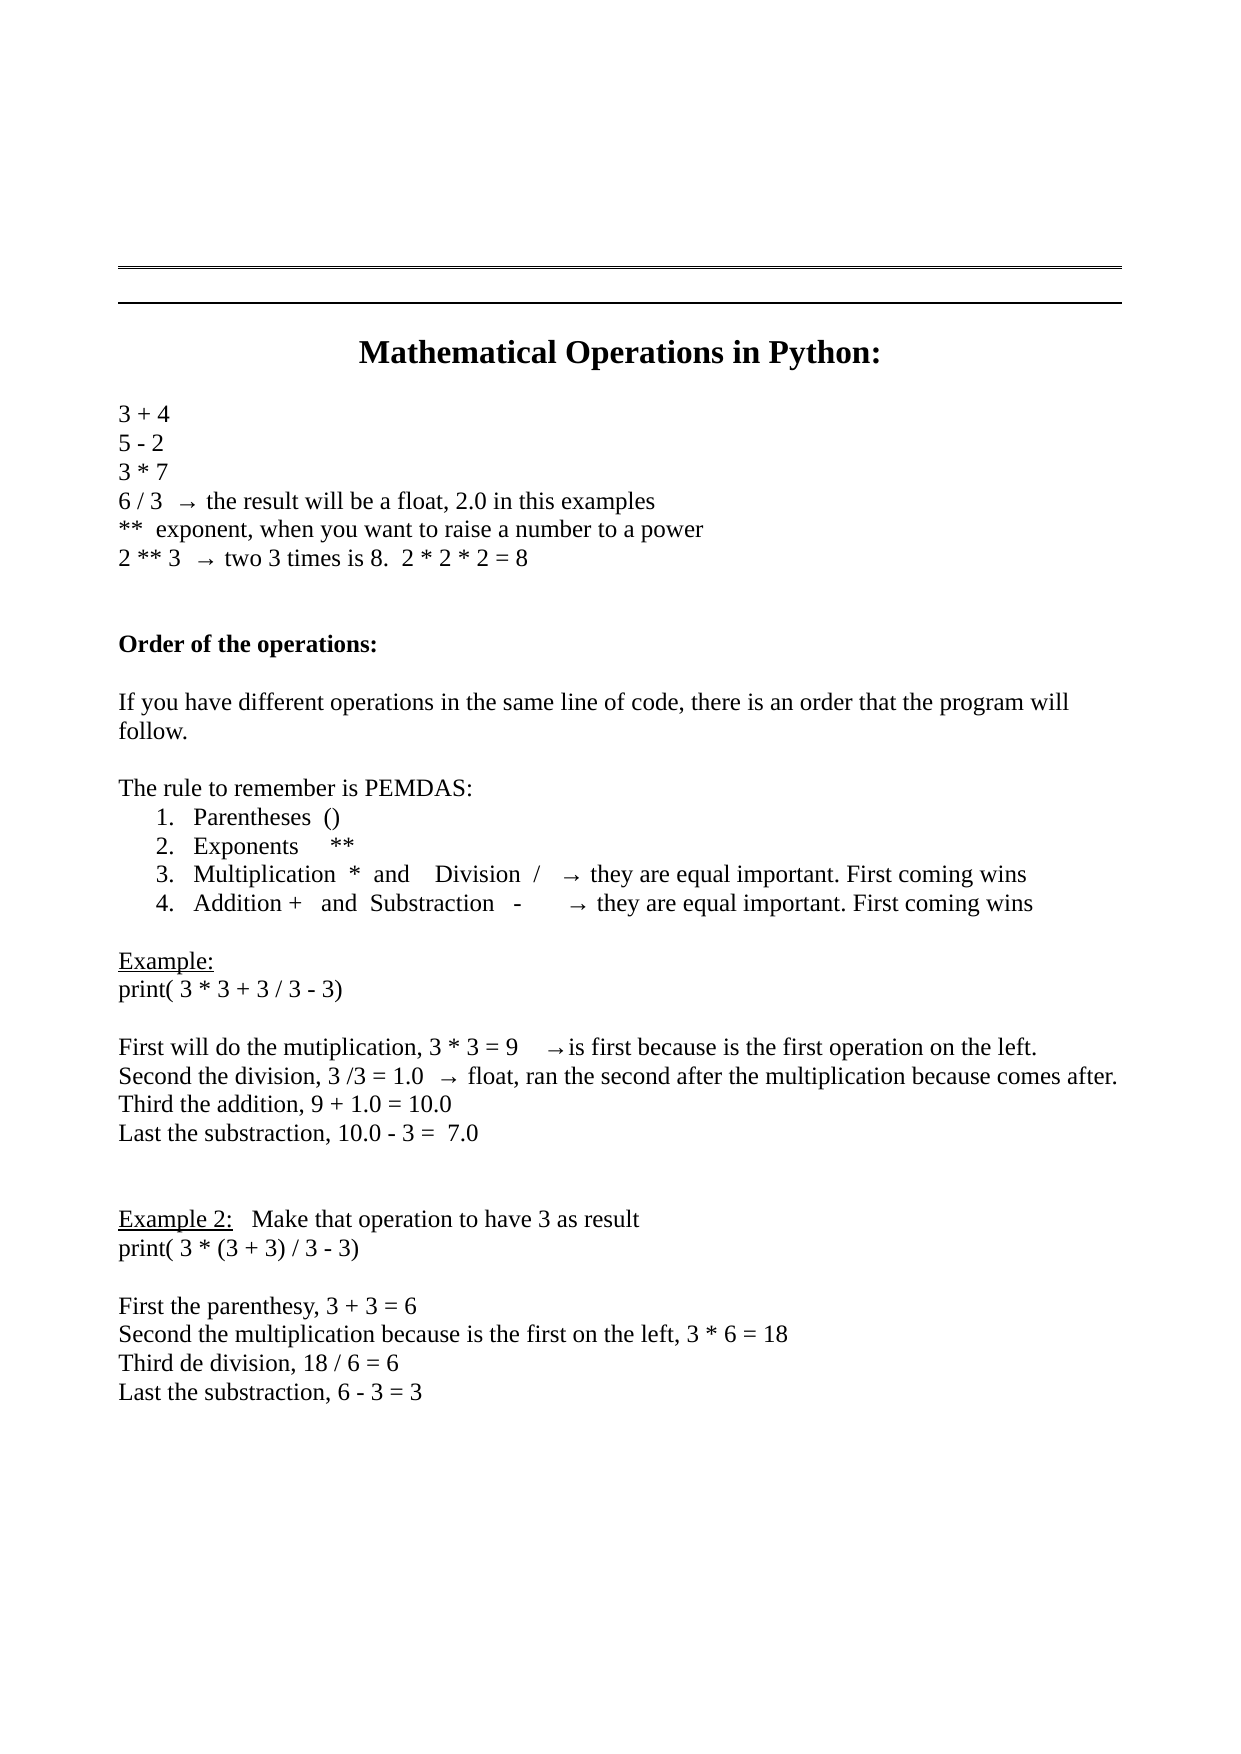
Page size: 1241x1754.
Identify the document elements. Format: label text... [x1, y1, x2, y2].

text ** exponent, when you want to raise a number to a power [118, 514, 1122, 543]
text print( 3 * (3 + 3) / 3 - 3) [118, 1233, 1122, 1262]
text 5 - 2 [118, 428, 1122, 457]
text Third de division, 18 / 6 = 6 [118, 1348, 1122, 1377]
text Second the multiplication because is the first on the left, 3 * 6 = 18 [118, 1319, 1122, 1348]
text print( 3 * 3 + 3 / 3 - 3) [118, 974, 1122, 1003]
text Last the substraction, 6 - 3 = 3 [118, 1377, 1122, 1406]
text 6 / 3 → the result will be a float, 2.0 in this examples [118, 486, 1122, 514]
list Multiplication * and Division / → they are equal important. First coming wins [156, 859, 1122, 888]
list Addition + and Substraction - → they are equal important. First coming wins [156, 888, 1122, 917]
text If you have different operations in the same line of code, there is an order that the program will follow. [118, 687, 1122, 744]
text 3 + 4 [118, 399, 1122, 428]
text First the parenthesy, 3 + 3 = 6 [118, 1291, 1122, 1319]
text Last the substraction, 10.0 - 3 = 7.0 [118, 1118, 1122, 1147]
text Order of the operations: [118, 629, 1122, 658]
text 3 * 7 [118, 457, 1122, 486]
text Mathematical Operations in Python: [118, 332, 1122, 371]
text The rule to remember is PEMDAS: [118, 773, 1122, 802]
text Example 2: Make that operation to have 3 as result [118, 1204, 1122, 1233]
text Second the division, 3 /3 = 1.0 → float, ran the second after the multiplication because comes after. [118, 1061, 1122, 1089]
list Exponents ** [156, 831, 1122, 859]
list Parentheses () [156, 802, 1122, 831]
text 2 ** 3 → two 3 times is 8. 2 * 2 * 2 = 8 [118, 543, 1122, 572]
text Third the addition, 9 + 1.0 = 10.0 [118, 1089, 1122, 1118]
text First will do the mutiplication, 3 * 3 = 9 →is first because is the first operation on the left. [118, 1032, 1122, 1061]
text Example: [118, 946, 1122, 974]
